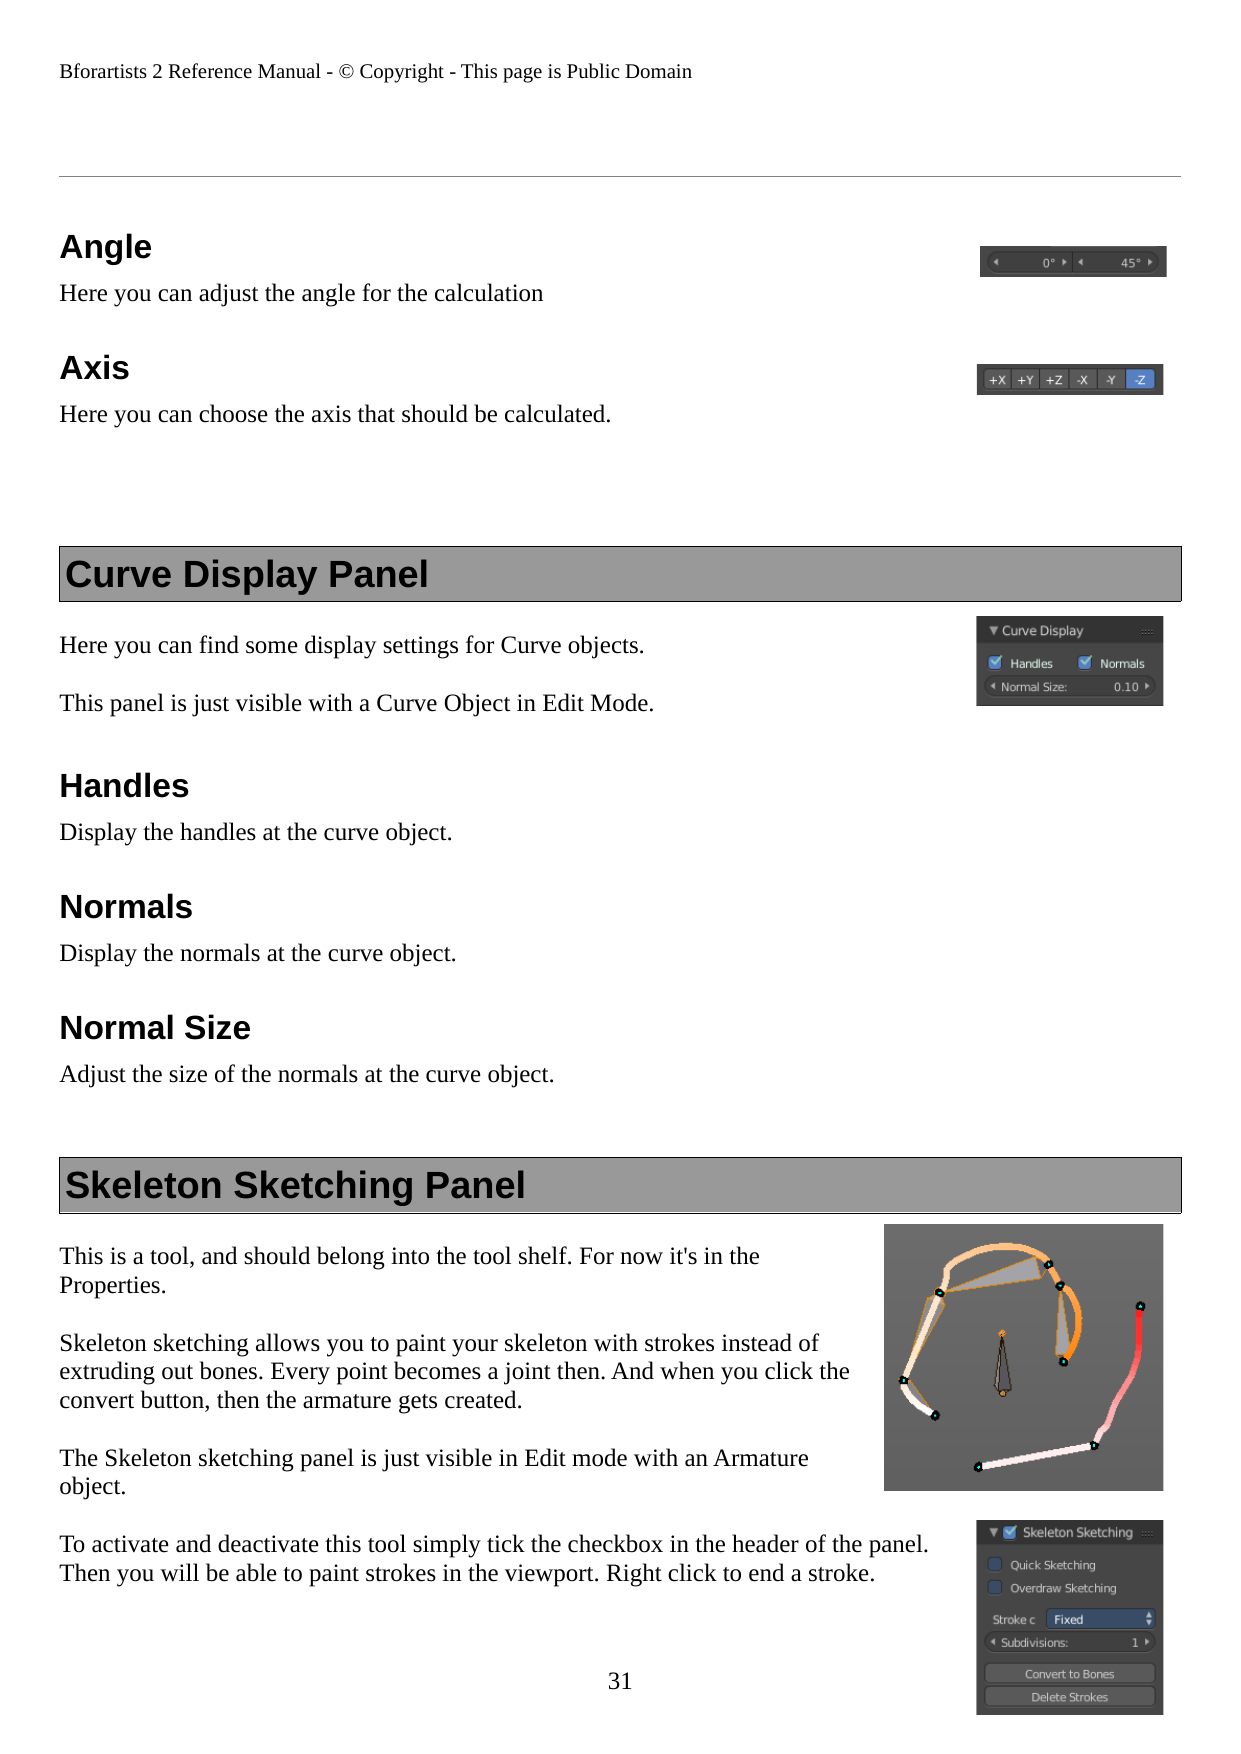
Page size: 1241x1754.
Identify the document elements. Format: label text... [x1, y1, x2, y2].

text This is a tool, and should belong into the tool shelf. For now it's in the Properties. [59, 1241, 884, 1299]
picture [976, 616, 1164, 706]
text The Skeleton sketching panel is just visible in Edit mode with an Armature object. [59, 1443, 1181, 1500]
subtitle Normal Size [59, 1008, 1181, 1047]
subtitle Handles [59, 766, 1181, 804]
text Display the handles at the curve object. [59, 817, 1181, 846]
picture [980, 246, 1167, 277]
text Here you can choose the axis that should be calculated. [59, 399, 1181, 428]
picture [976, 1520, 1164, 1715]
text Here you can adjust the angle for the calculation [59, 278, 1181, 307]
text This panel is just visible with a Curve Object in Edit Mode. [59, 688, 1181, 716]
text Here you can find some display settings for Curve objects. [59, 630, 976, 659]
picture [884, 1224, 1164, 1491]
text To activate and deactivate this tool simply tick the checkbox in the header of the panel. Then you will be able to paint strokes in the viewport. Right click to end a stroke. [59, 1529, 976, 1586]
table_header Curve Display Panel [60, 547, 1181, 601]
subtitle Normals [59, 887, 1181, 926]
picture [976, 364, 1164, 395]
subtitle Axis [59, 348, 1181, 386]
text Skeleton sketching allows you to paint your skeleton with strokes instead of extruding out bones. Every point becomes a joint then. And when you click the convert button, then the armature gets created. [59, 1328, 884, 1414]
text Display the normals at the curve object. [59, 938, 1181, 967]
subtitle Angle [59, 227, 1181, 265]
table_header Skeleton Sketching Panel [60, 1158, 1181, 1212]
text Adjust the size of the normals at the curve object. [59, 1059, 1181, 1088]
